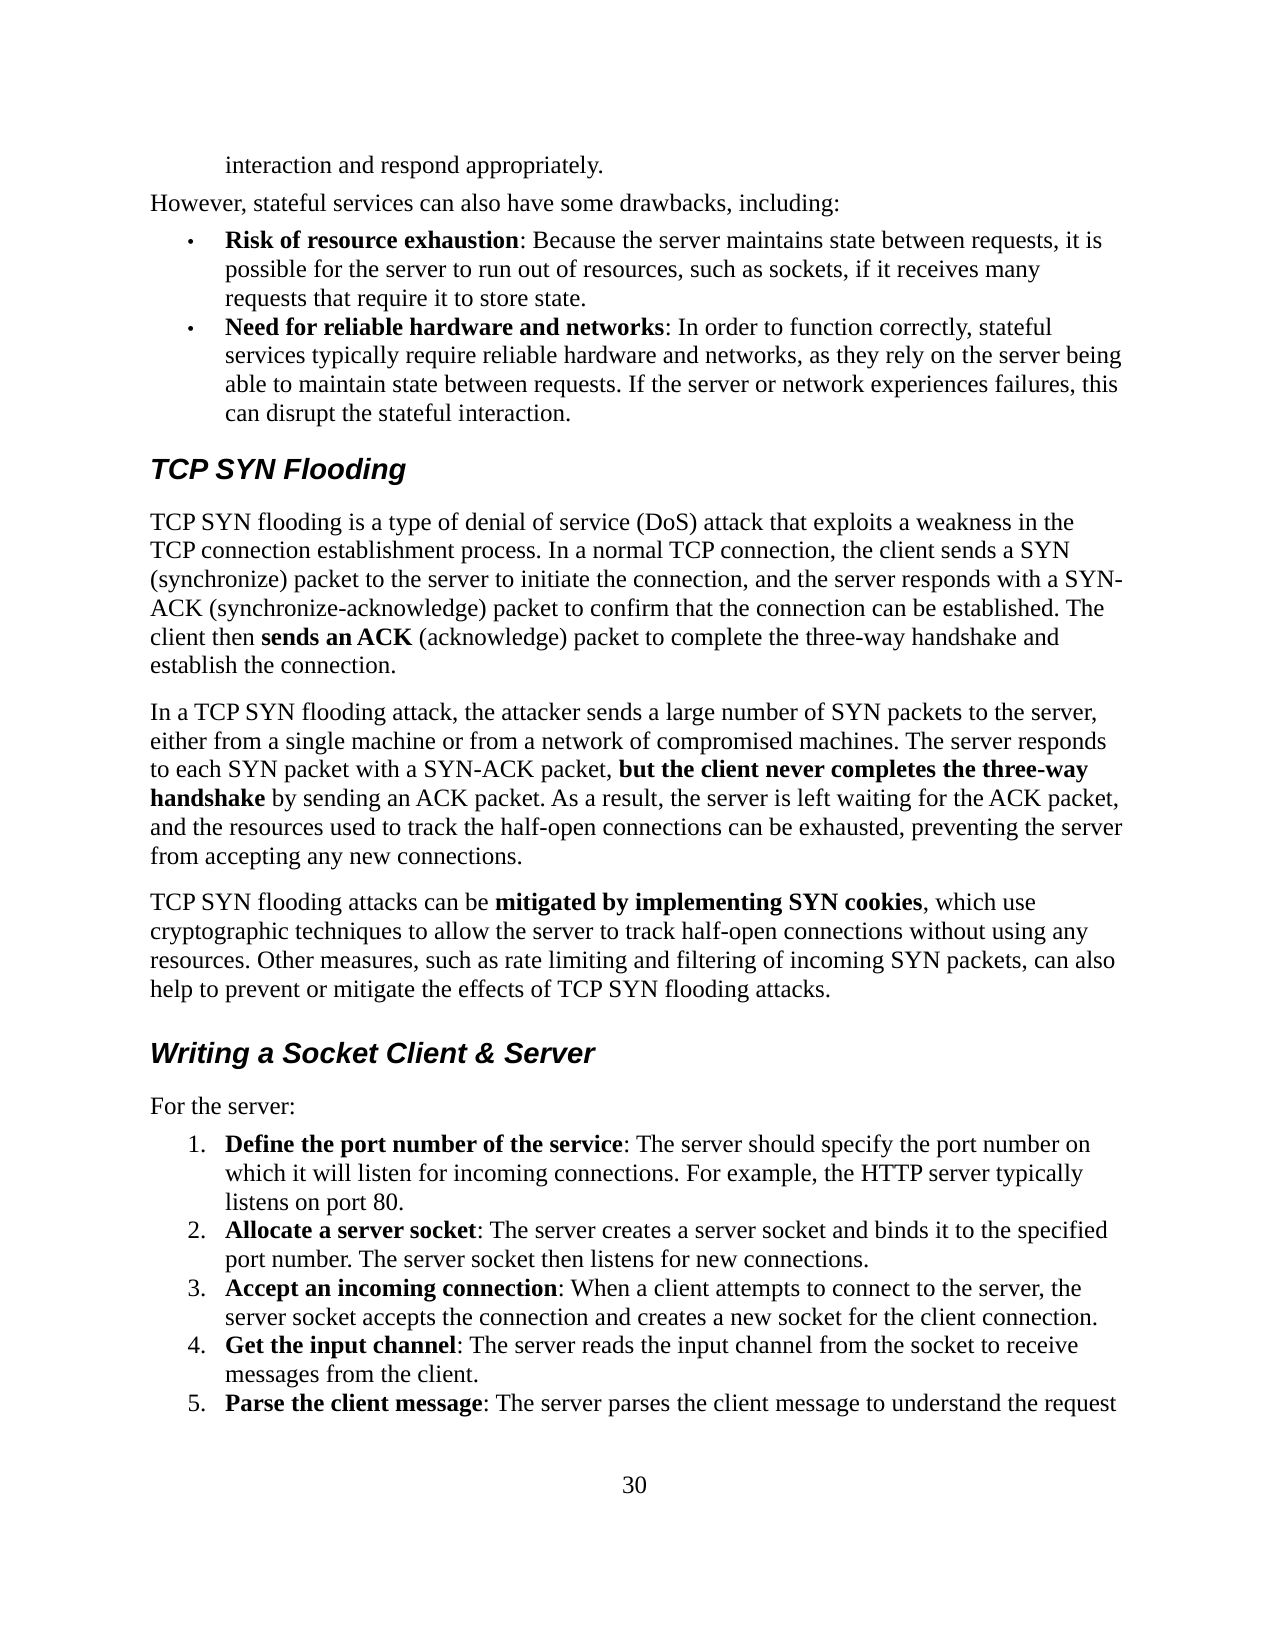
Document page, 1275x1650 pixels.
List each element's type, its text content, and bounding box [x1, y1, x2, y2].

text TCP SYN flooding attacks can be mitigated by implementing SYN cookies, which use cryptographic techniques to allow the server to track half-open connections without using any resources. Other measures, such as rate limiting and filtering of incoming SYN packets, can also help to prevent or mitigate the effects of TCP SYN flooding attacks. [150, 887, 1125, 1002]
list Allocate a server socket: The server creates a server socket and binds it to the specified port number. The server socket then listens for new connections. [187, 1215, 1125, 1273]
list Get the input channel: The server reads the input channel from the socket to receive messages from the client. [187, 1330, 1125, 1388]
subtitle TCP SYN Flooding [150, 452, 1125, 485]
subtitle Writing a Socket Client & Server [150, 1036, 1125, 1070]
text In a TCP SYN flooding attack, the attacker sends a large number of SYN packets to the server, either from a single machine or from a network of compromised machines. The server responds to each SYN packet with a SYN-ACK packet, but the client never completes the three-way handshake by sending an ACK packet. As a result, the server is left waiting for the ACK packet, and the resources used to track the half-open connections can be exhausted, preventing the server from accepting any new connections. [150, 697, 1125, 869]
list Accept an incoming connection: When a client attempts to connect to the server, the server socket accepts the connection and creates a new socket for the client connection. [187, 1273, 1125, 1330]
list Parse the client message: The server parses the client message to understand the request [187, 1388, 1125, 1417]
list Need for reliable hardware and networks: In order to function correctly, stateful services typically require reliable hardware and networks, as they rely on the server being able to maintain state between requests. If the server or network experiences failures, this can disrupt the stateful interaction. [187, 312, 1125, 427]
list interaction and respond appropriately. [187, 150, 1125, 179]
text For the server: [150, 1091, 1125, 1120]
list Risk of resource exhaustion: Because the server maintains state between requests, it is possible for the server to run out of resources, such as sockets, if it receives many requests that require it to store state. [187, 225, 1125, 312]
text TCP SYN flooding is a type of denial of service (DoS) attack that exploits a weakness in the TCP connection establishment process. In a normal TCP connection, the client sends a SYN (synchronize) packet to the server to initiate the connection, and the server responds with a SYN-ACK (synchronize-acknowledge) packet to confirm that the connection can be established. The client then sends an ACK (acknowledge) packet to complete the three-way handshake and establish the connection. [150, 507, 1125, 679]
text However, stateful services can also have some drawbacks, including: [150, 188, 1125, 216]
list Define the port number of the service: The server should specify the port number on which it will listen for incoming connections. For example, the HTTP server typically listens on port 80. [187, 1129, 1125, 1215]
